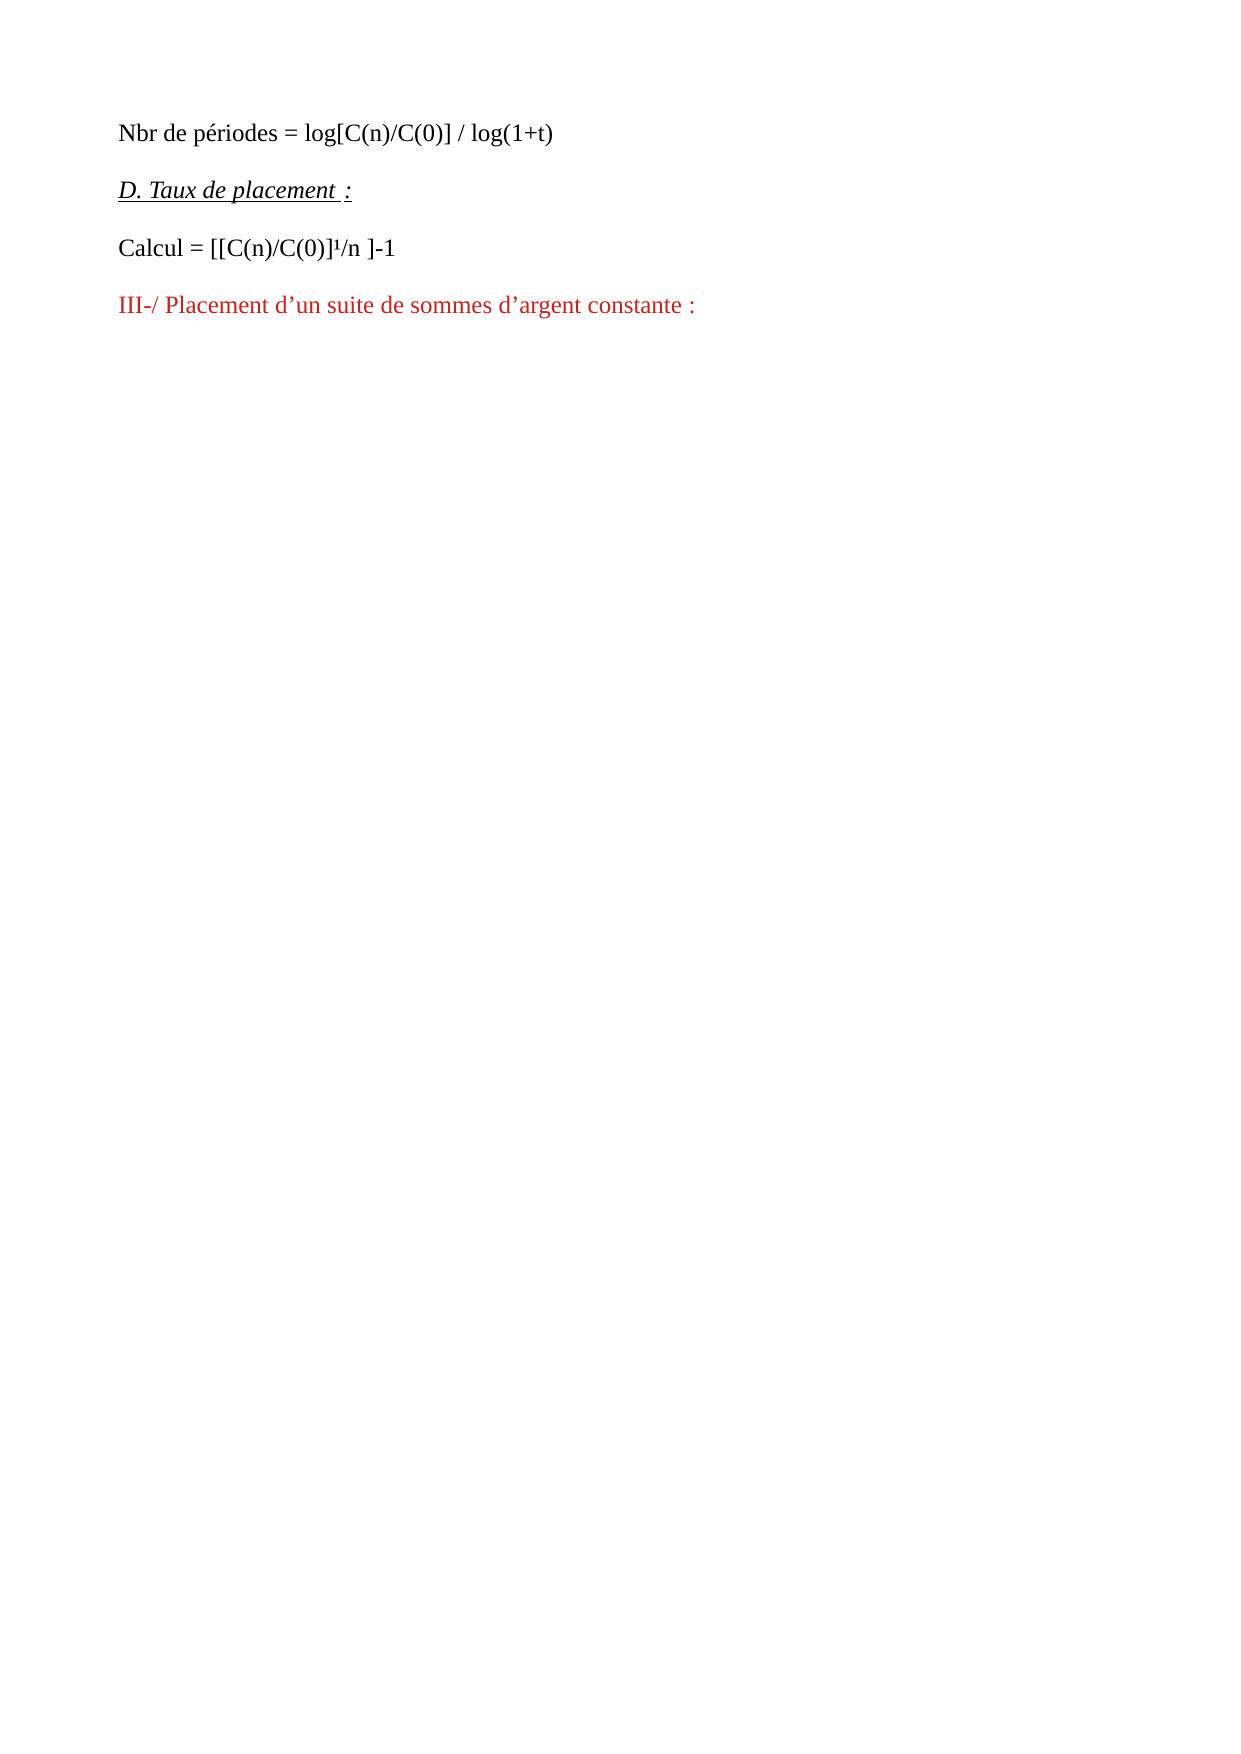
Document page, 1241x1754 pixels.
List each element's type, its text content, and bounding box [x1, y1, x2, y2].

text III-/ Placement d’un suite de sommes d’argent constante : [118, 291, 1122, 319]
text Calcul = [[C(n)/C(0)]¹/n ]-1 [118, 233, 1122, 262]
text Nbr de périodes = log[C(n)/C(0)] / log(1+t) [118, 118, 1122, 147]
text D. Taux de placement : [118, 176, 1122, 204]
